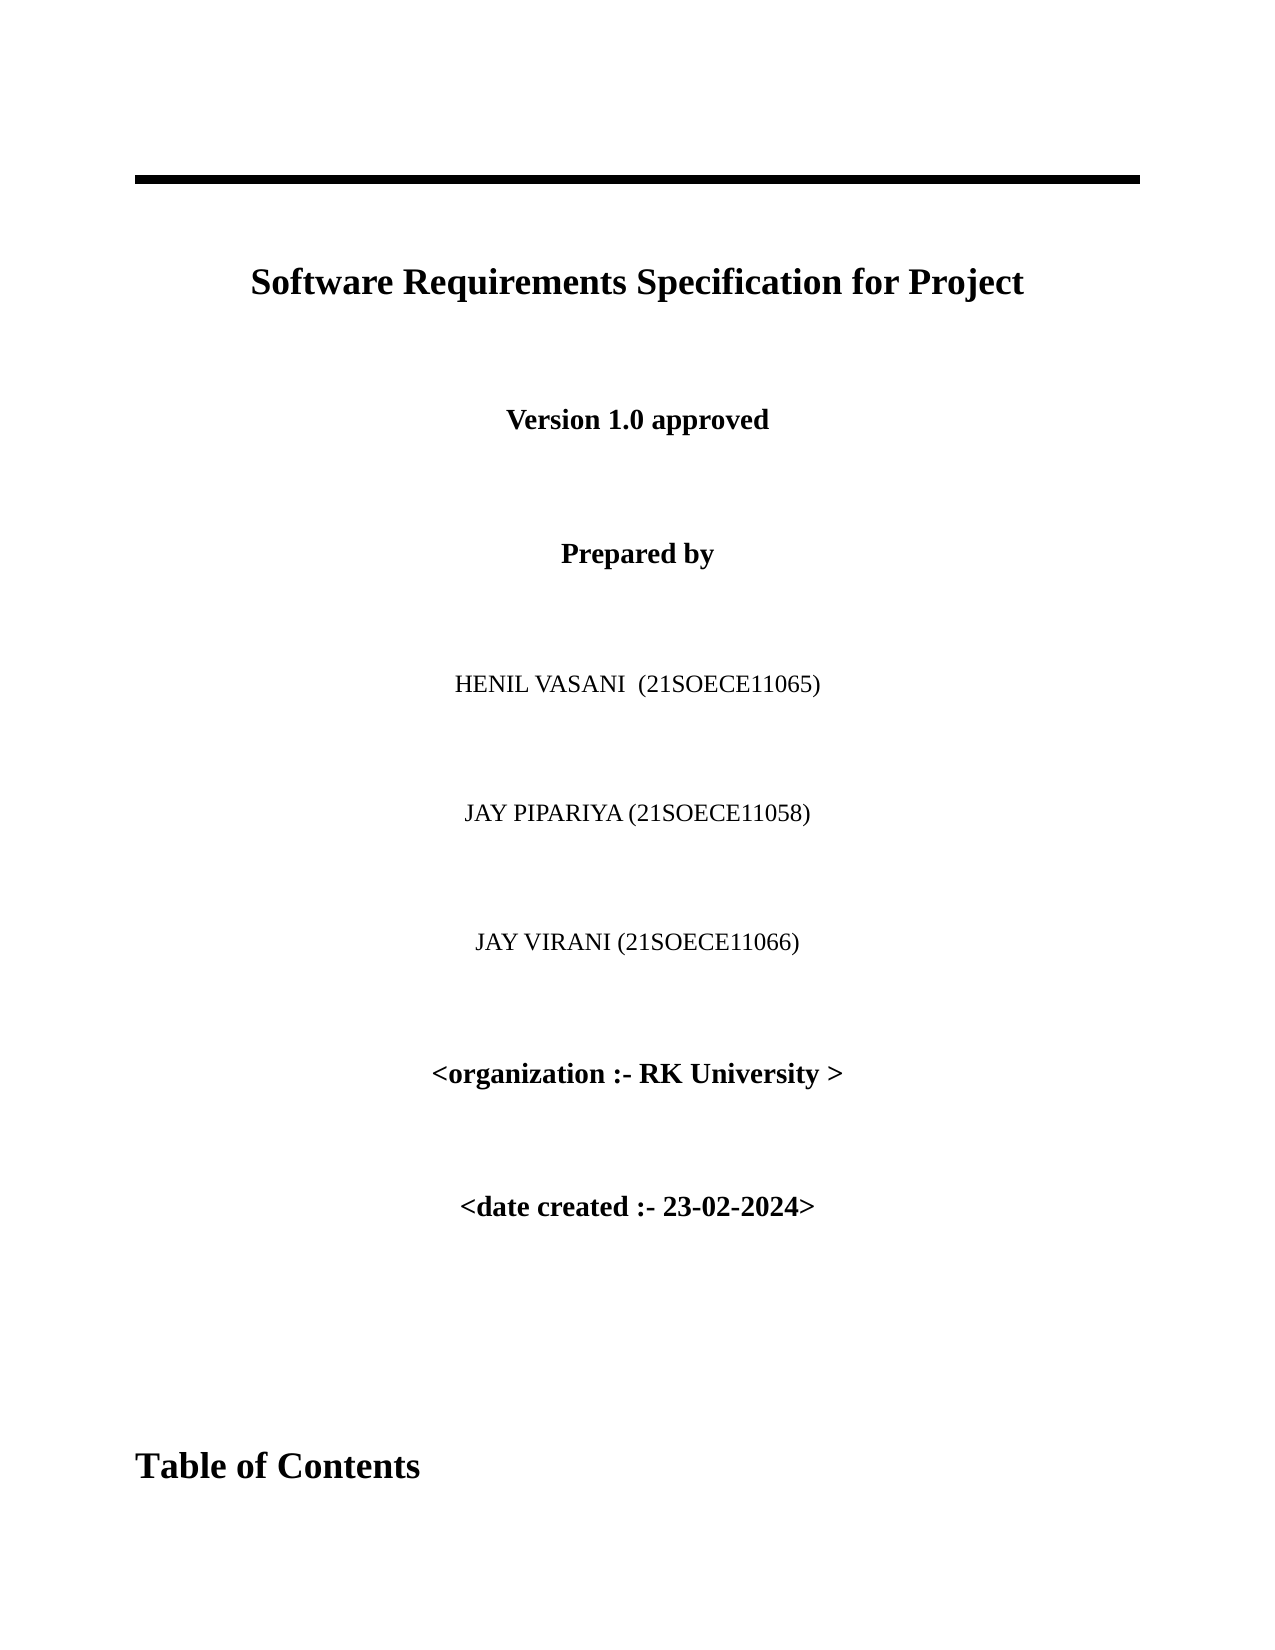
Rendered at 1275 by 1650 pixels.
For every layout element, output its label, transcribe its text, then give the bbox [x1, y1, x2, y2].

text JAY VIRANI (21SOECE11066) [135, 927, 1140, 956]
text Prepared by [135, 536, 1140, 569]
text <date created :- 23-02-2024> [135, 1189, 1140, 1223]
text <organization :- RK University > [135, 1056, 1140, 1089]
text JAY PIPARIYA (21SOECE11058) [135, 798, 1140, 827]
text HENIL VASANI (21SOECE11065) [135, 669, 1140, 698]
subtitle Software Requirements Specification for Project [135, 259, 1140, 302]
text Table of Contents [135, 1444, 1140, 1487]
text Version 1.0 approved [135, 402, 1140, 436]
